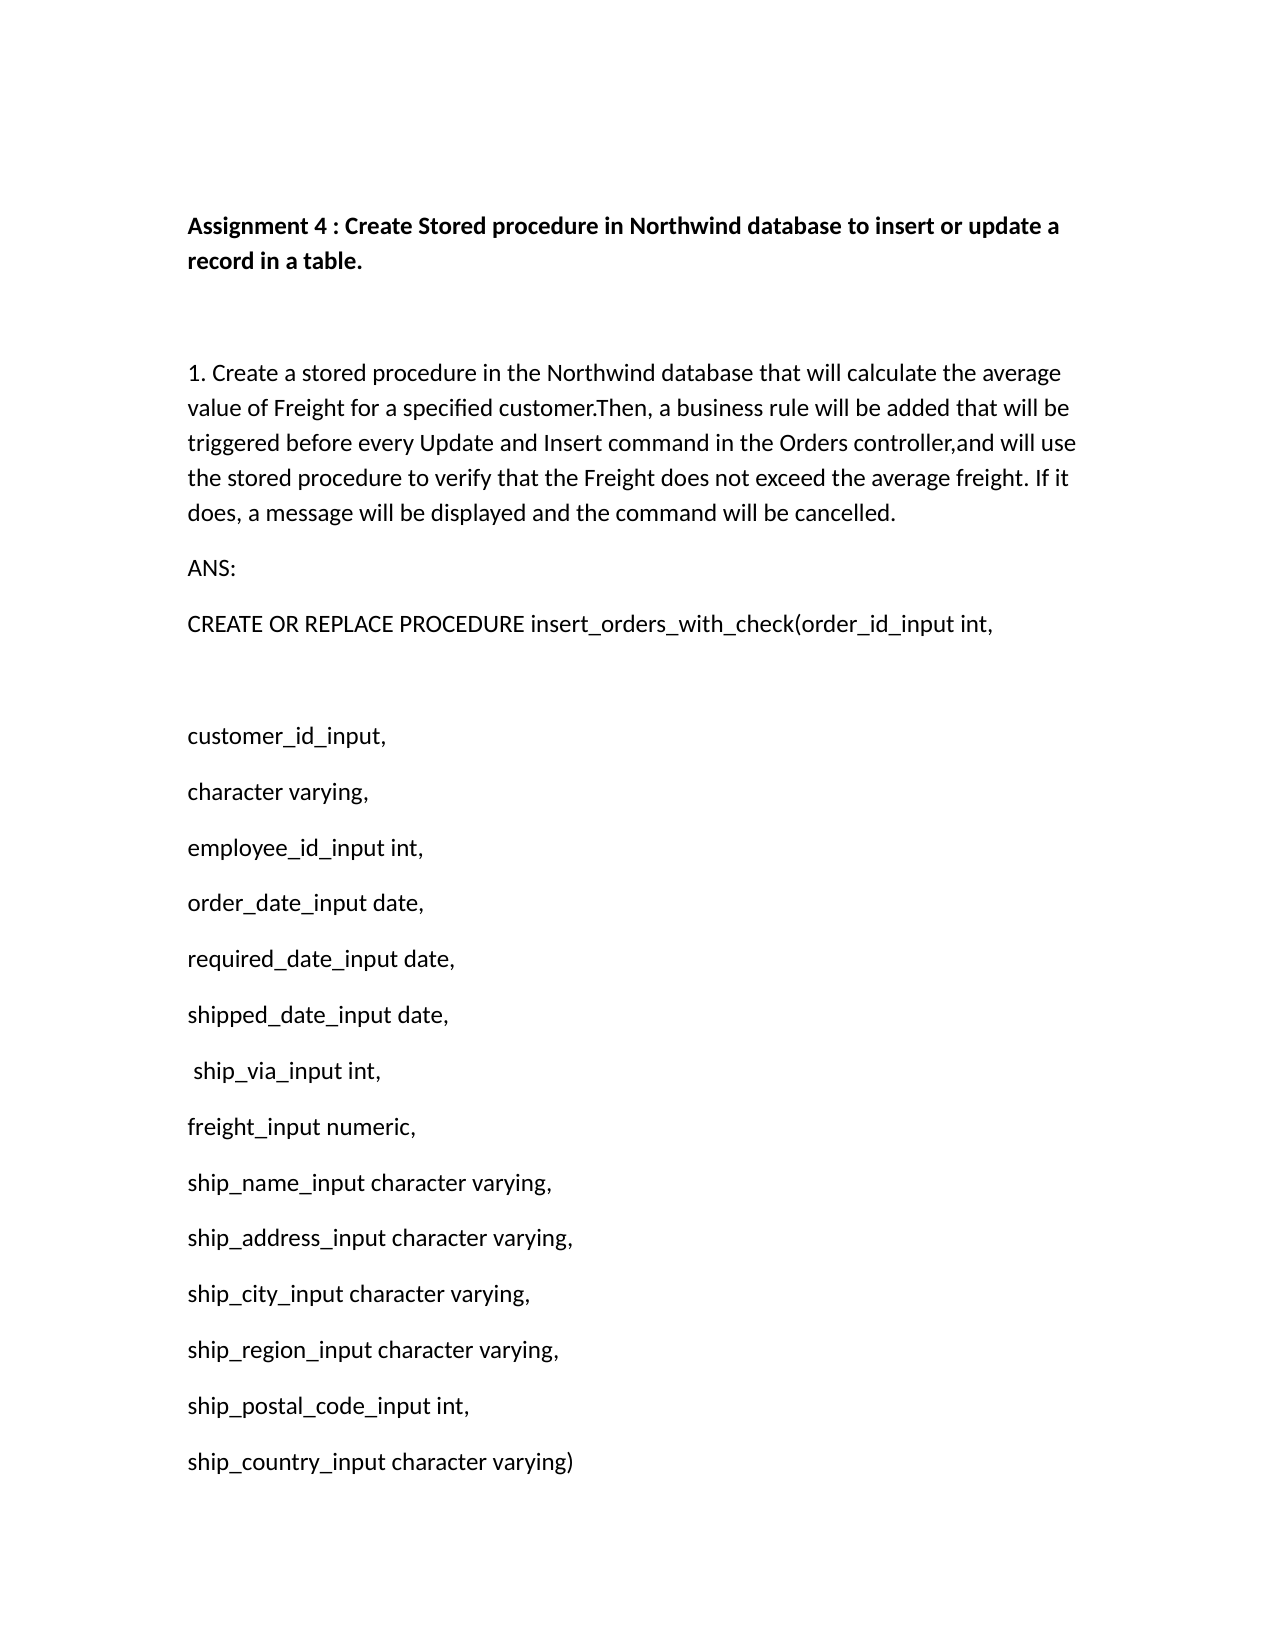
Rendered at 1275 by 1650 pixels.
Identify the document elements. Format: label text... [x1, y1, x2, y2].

text customer_id_input, [187, 720, 1087, 751]
text ship_name_input character varying, [187, 1167, 1087, 1197]
text required_date_input date, [187, 943, 1087, 974]
text ship_address_input character varying, [187, 1222, 1087, 1253]
text shipped_date_input date, [187, 999, 1087, 1030]
text ship_city_input character varying, [187, 1278, 1087, 1309]
text order_date_input date, [187, 887, 1087, 918]
text character varying, [187, 776, 1087, 806]
text ANS: [187, 552, 1087, 583]
text Assignment 4 : Create Stored procedure in Northwind database to insert or update a record in a table. [187, 210, 1087, 276]
text ship_postal_code_input int, [187, 1390, 1087, 1421]
text freight_input numeric, [187, 1111, 1087, 1141]
text employee_id_input int, [187, 832, 1087, 862]
text 1. Create a stored procedure in the Northwind database that will calculate the average value of Freight for a specified customer.Then, a business rule will be added that will be triggered before every Update and Insert command in the Orders controller,and will use the stored procedure to verify that the Freight does not exceed the average freight. If it does, a message will be displayed and the command will be cancelled. [187, 357, 1087, 527]
text CREATE OR REPLACE PROCEDURE insert_orders_with_check(order_id_input int, [187, 608, 1087, 639]
text ship_region_input character varying, [187, 1334, 1087, 1365]
text ship_via_input int, [187, 1055, 1087, 1086]
text ship_country_input character varying) [187, 1446, 1087, 1476]
